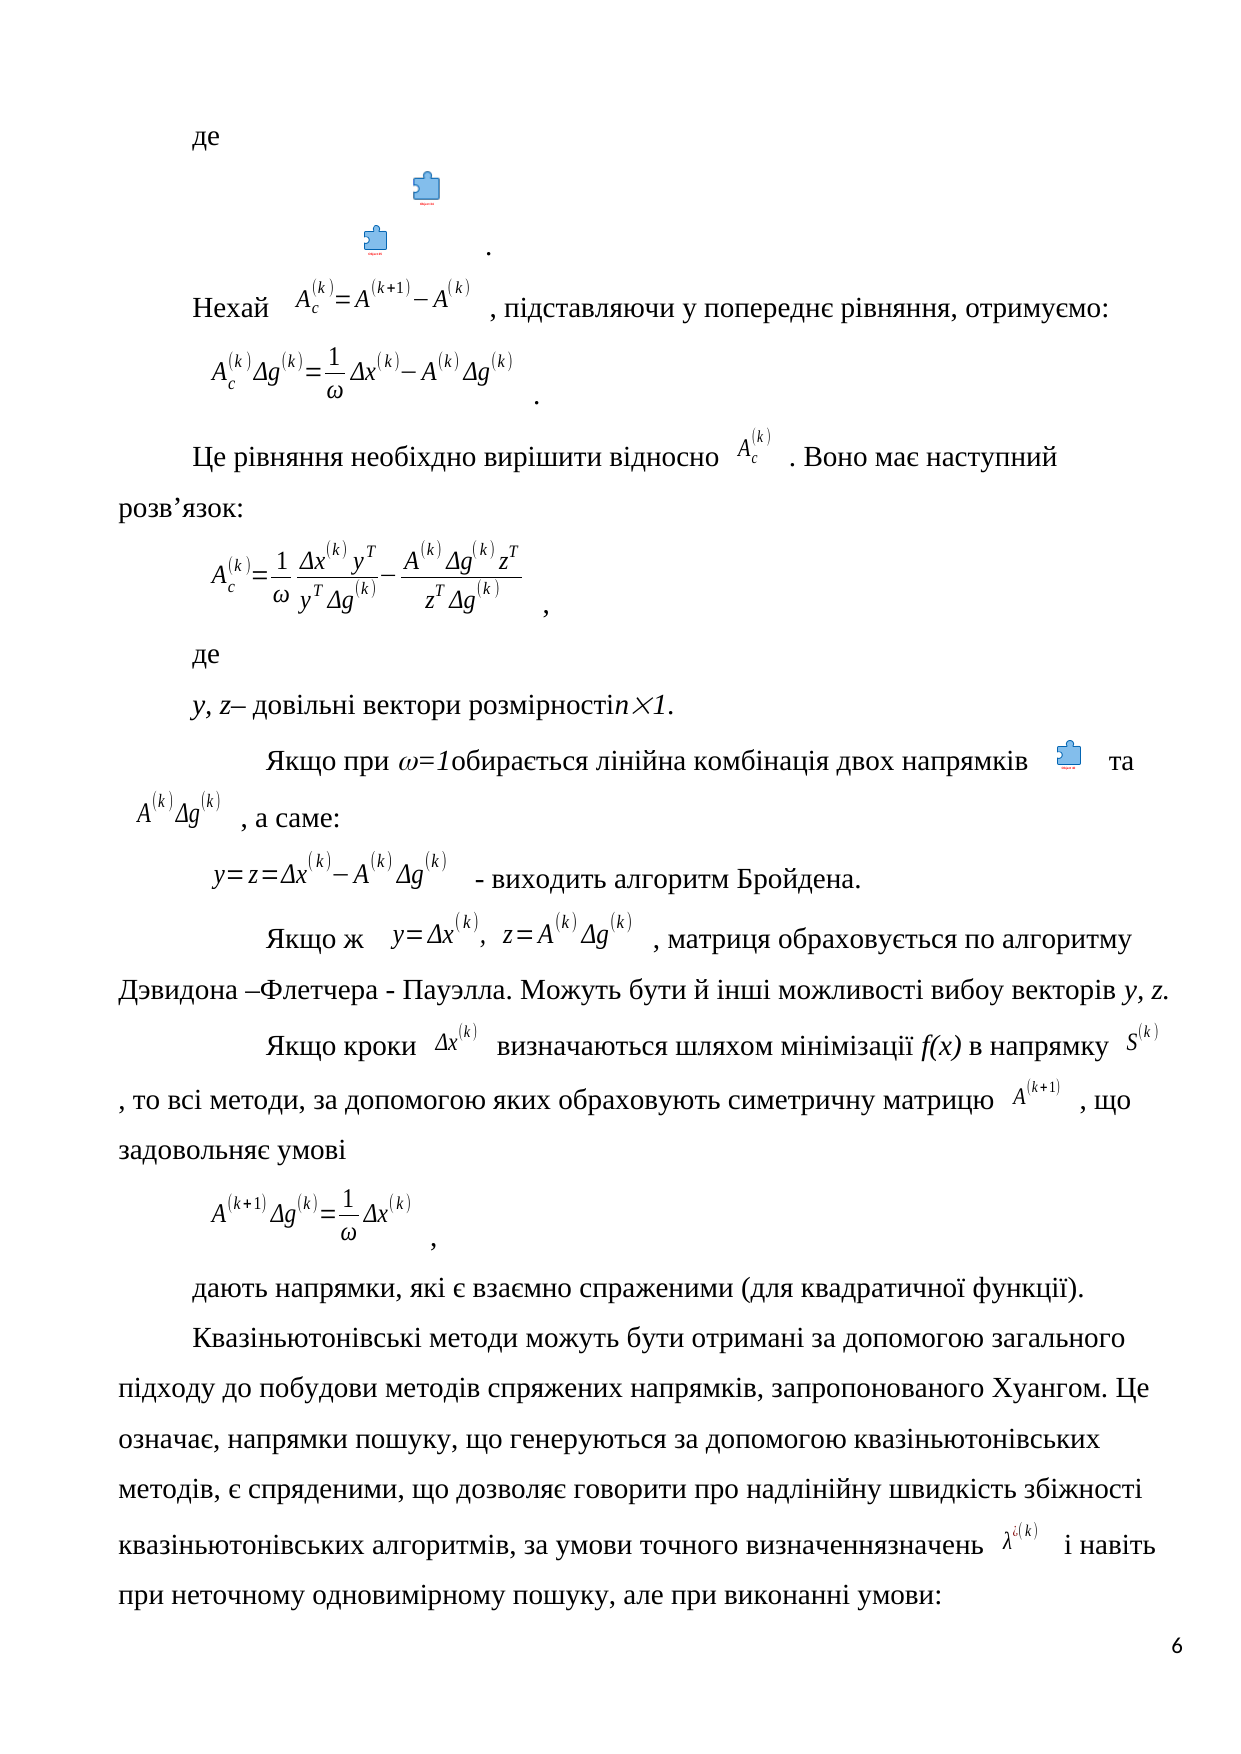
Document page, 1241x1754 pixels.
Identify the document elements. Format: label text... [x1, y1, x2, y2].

text . [118, 341, 1181, 411]
text Квазіньютонівські методи можуть бути отримані за допомогою загального підходу до побудови методів спряжених напрямків, запропонованого Хуангом. Це означає, напрямки пошуку, що генеруються за допомогою квазіньютонівських методів, є спряденими, що дозволяє говорити про надлінійну швидкість збіжності квазіньютонівських алгоритмів, за умови точного визначеннязначень і навіть при неточному одновимірному пошуку, але при виконанні умови: [118, 1320, 1181, 1611]
text Якщо крокивизначаються шляхом мінімізації f(x) в напрямку, то всі методи, за допомогою яких обраховують симетричну матрицю, що задовольняє умові [118, 1022, 1181, 1166]
text де [118, 118, 1181, 152]
text Нехай , підставляючи у попереднє рівняння, отримуємо: [118, 278, 1181, 324]
text , [118, 540, 1181, 620]
text де [118, 637, 1181, 670]
text Якщо при =1обирається лінійна комбінація двох напрямківта, а саме: [118, 737, 1181, 834]
text y, z– довільні вектори розмірностіn1. [118, 687, 1181, 721]
text Якщо ж , матриця обраховується по алгоритму Дэвидона –Флетчера - Пауэлла. Можуть бути й інші можливості вибоу векторів y, z. [118, 911, 1181, 1006]
text , [118, 1183, 1181, 1253]
text . [118, 223, 1181, 262]
text - виходить алгоритм Бройдена. [118, 851, 1181, 895]
text Це рівняння необіхдно вирішити відносно. Воно має наступний розв’язок: [118, 428, 1181, 523]
text дають напрямки, які є взаємно спраженими (для квадратичної функції). [118, 1270, 1181, 1303]
